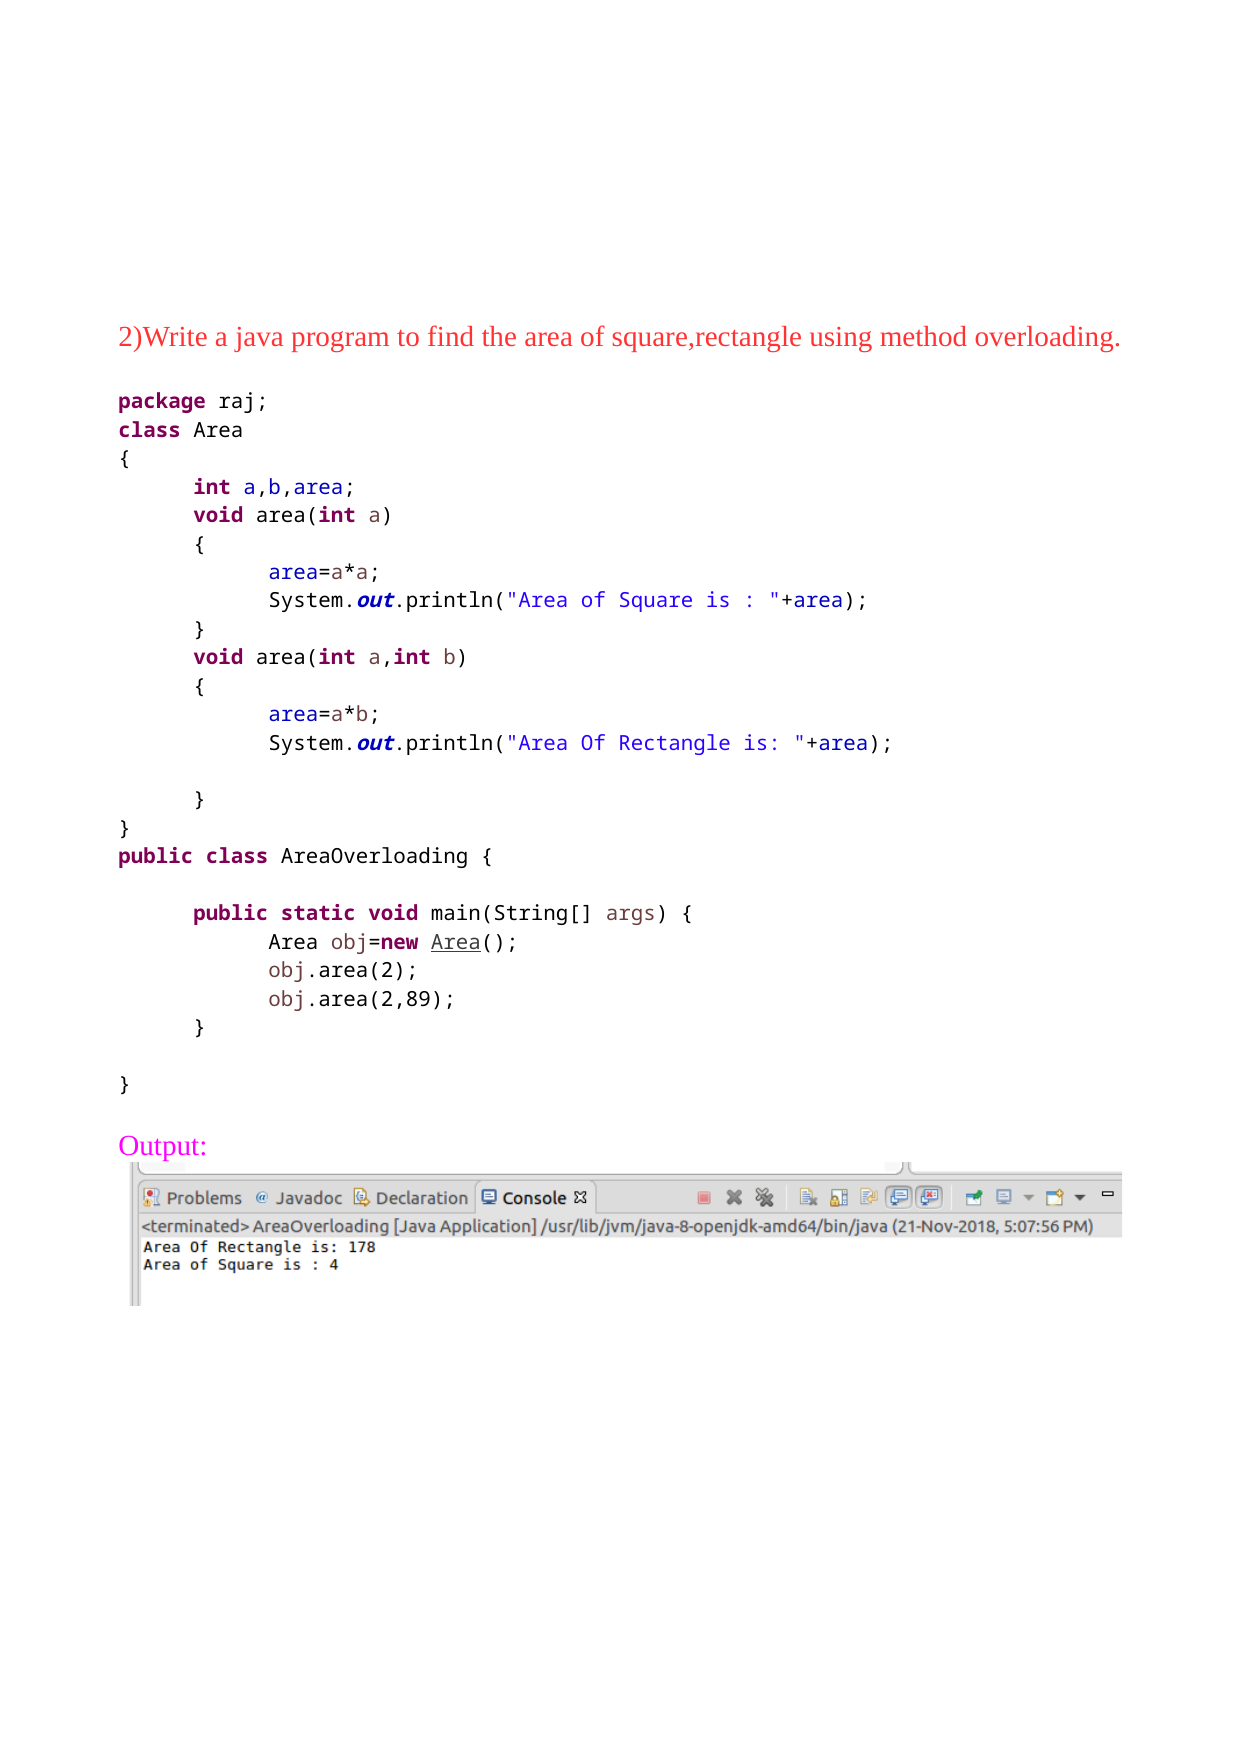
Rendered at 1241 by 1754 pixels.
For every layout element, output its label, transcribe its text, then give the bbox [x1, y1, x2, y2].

text void area(int a) [118, 500, 1122, 529]
text public class AreaOverloading { [118, 841, 1122, 870]
text obj.area(2); [118, 955, 1122, 984]
text area=a*a; [118, 557, 1122, 586]
text } [118, 1069, 1122, 1097]
text System.out.println("Area Of Rectangle is: "+area); [118, 728, 1122, 756]
text } [118, 784, 1122, 813]
picture [118, 1162, 1123, 1306]
text public static void main(String[] args) { [118, 898, 1122, 927]
text { [118, 529, 1122, 557]
text package raj; [118, 386, 1122, 415]
text System.out.println("Area of Square is : "+area); [118, 586, 1122, 614]
text Area obj=new Area(); [118, 927, 1122, 955]
text } [118, 1012, 1122, 1041]
text { [118, 443, 1122, 472]
text 2)Write a java program to find the area of square,rectangle using method overloading. [118, 319, 1122, 353]
text void area(int a,int b) [118, 642, 1122, 671]
text Output: [118, 1128, 1122, 1162]
text obj.area(2,89); [118, 984, 1122, 1012]
text class Area [118, 415, 1122, 443]
text } [118, 813, 1122, 841]
text } [118, 614, 1122, 642]
text area=a*b; [118, 699, 1122, 728]
text { [118, 671, 1122, 699]
text int a,b,area; [118, 472, 1122, 500]
